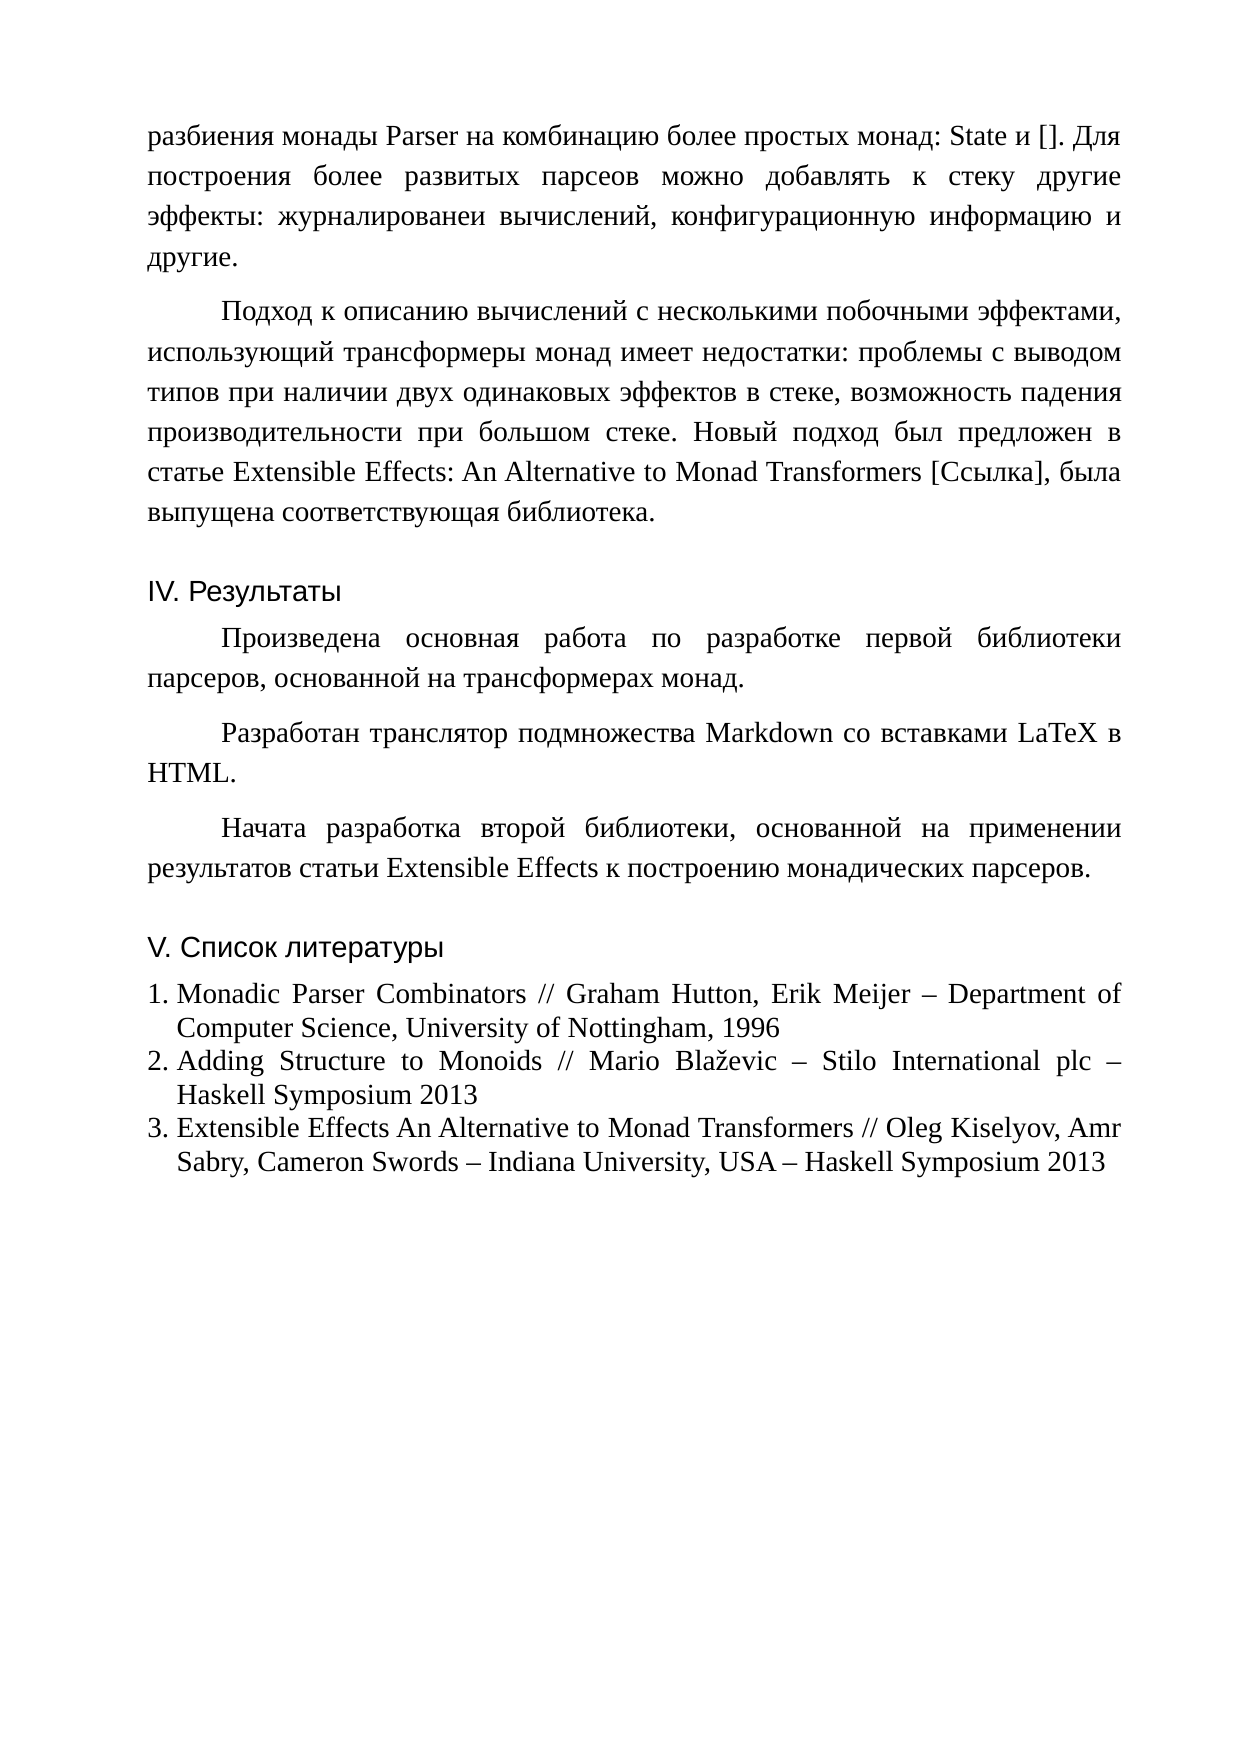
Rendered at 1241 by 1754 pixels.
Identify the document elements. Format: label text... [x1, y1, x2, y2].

list Monadic Parser Combinators // Graham Hutton, Erik Meijer – Department of Computer Science, University of Nottingham, 1996 [147, 976, 1122, 1043]
text разбиения монады Parser на комбинацию более простых монад: State и []. Для построения более развитых парсеов можно добавлять к стеку другие эффекты: журналированеи вычислений, конфигурационную информацию и другие. [147, 118, 1122, 272]
subtitle Список литературы [147, 930, 1122, 964]
text Произведена основная работа по разработке первой библиотеки парсеров, основанной на трансформерах монад. [147, 620, 1122, 694]
text Начата разработка второй библиотеки, основанной на применении результатов статьи Extensible Effects к построению монадических парсеров. [147, 810, 1122, 884]
list Adding Structure to Monoids // Mario Blaževic – Stilo International plc – Haskell Symposium 2013 [147, 1043, 1122, 1111]
subtitle Результаты [147, 574, 1122, 608]
list Extensible Effects An Alternative to Monad Transformers // Oleg Kiselyov, Amr Sabry, Cameron Swords – Indiana University, USA – Haskell Symposium 2013 [147, 1111, 1122, 1178]
text Подход к описанию вычислений с несколькими побочными эффектами, использующий трансформеры монад имеет недостатки: проблемы с выводом типов при наличии двух одинаковых эффектов в стеке, возможность падения производительности при большом стеке. Новый подход был предложен в статье Extensible Effects: An Alternative to Monad Transformers [Ссылка], была выпущена соответствующая библиотека. [147, 293, 1122, 528]
text Разработан транслятор подмножества Markdown со вставками LaTeX в HTML. [147, 715, 1122, 789]
